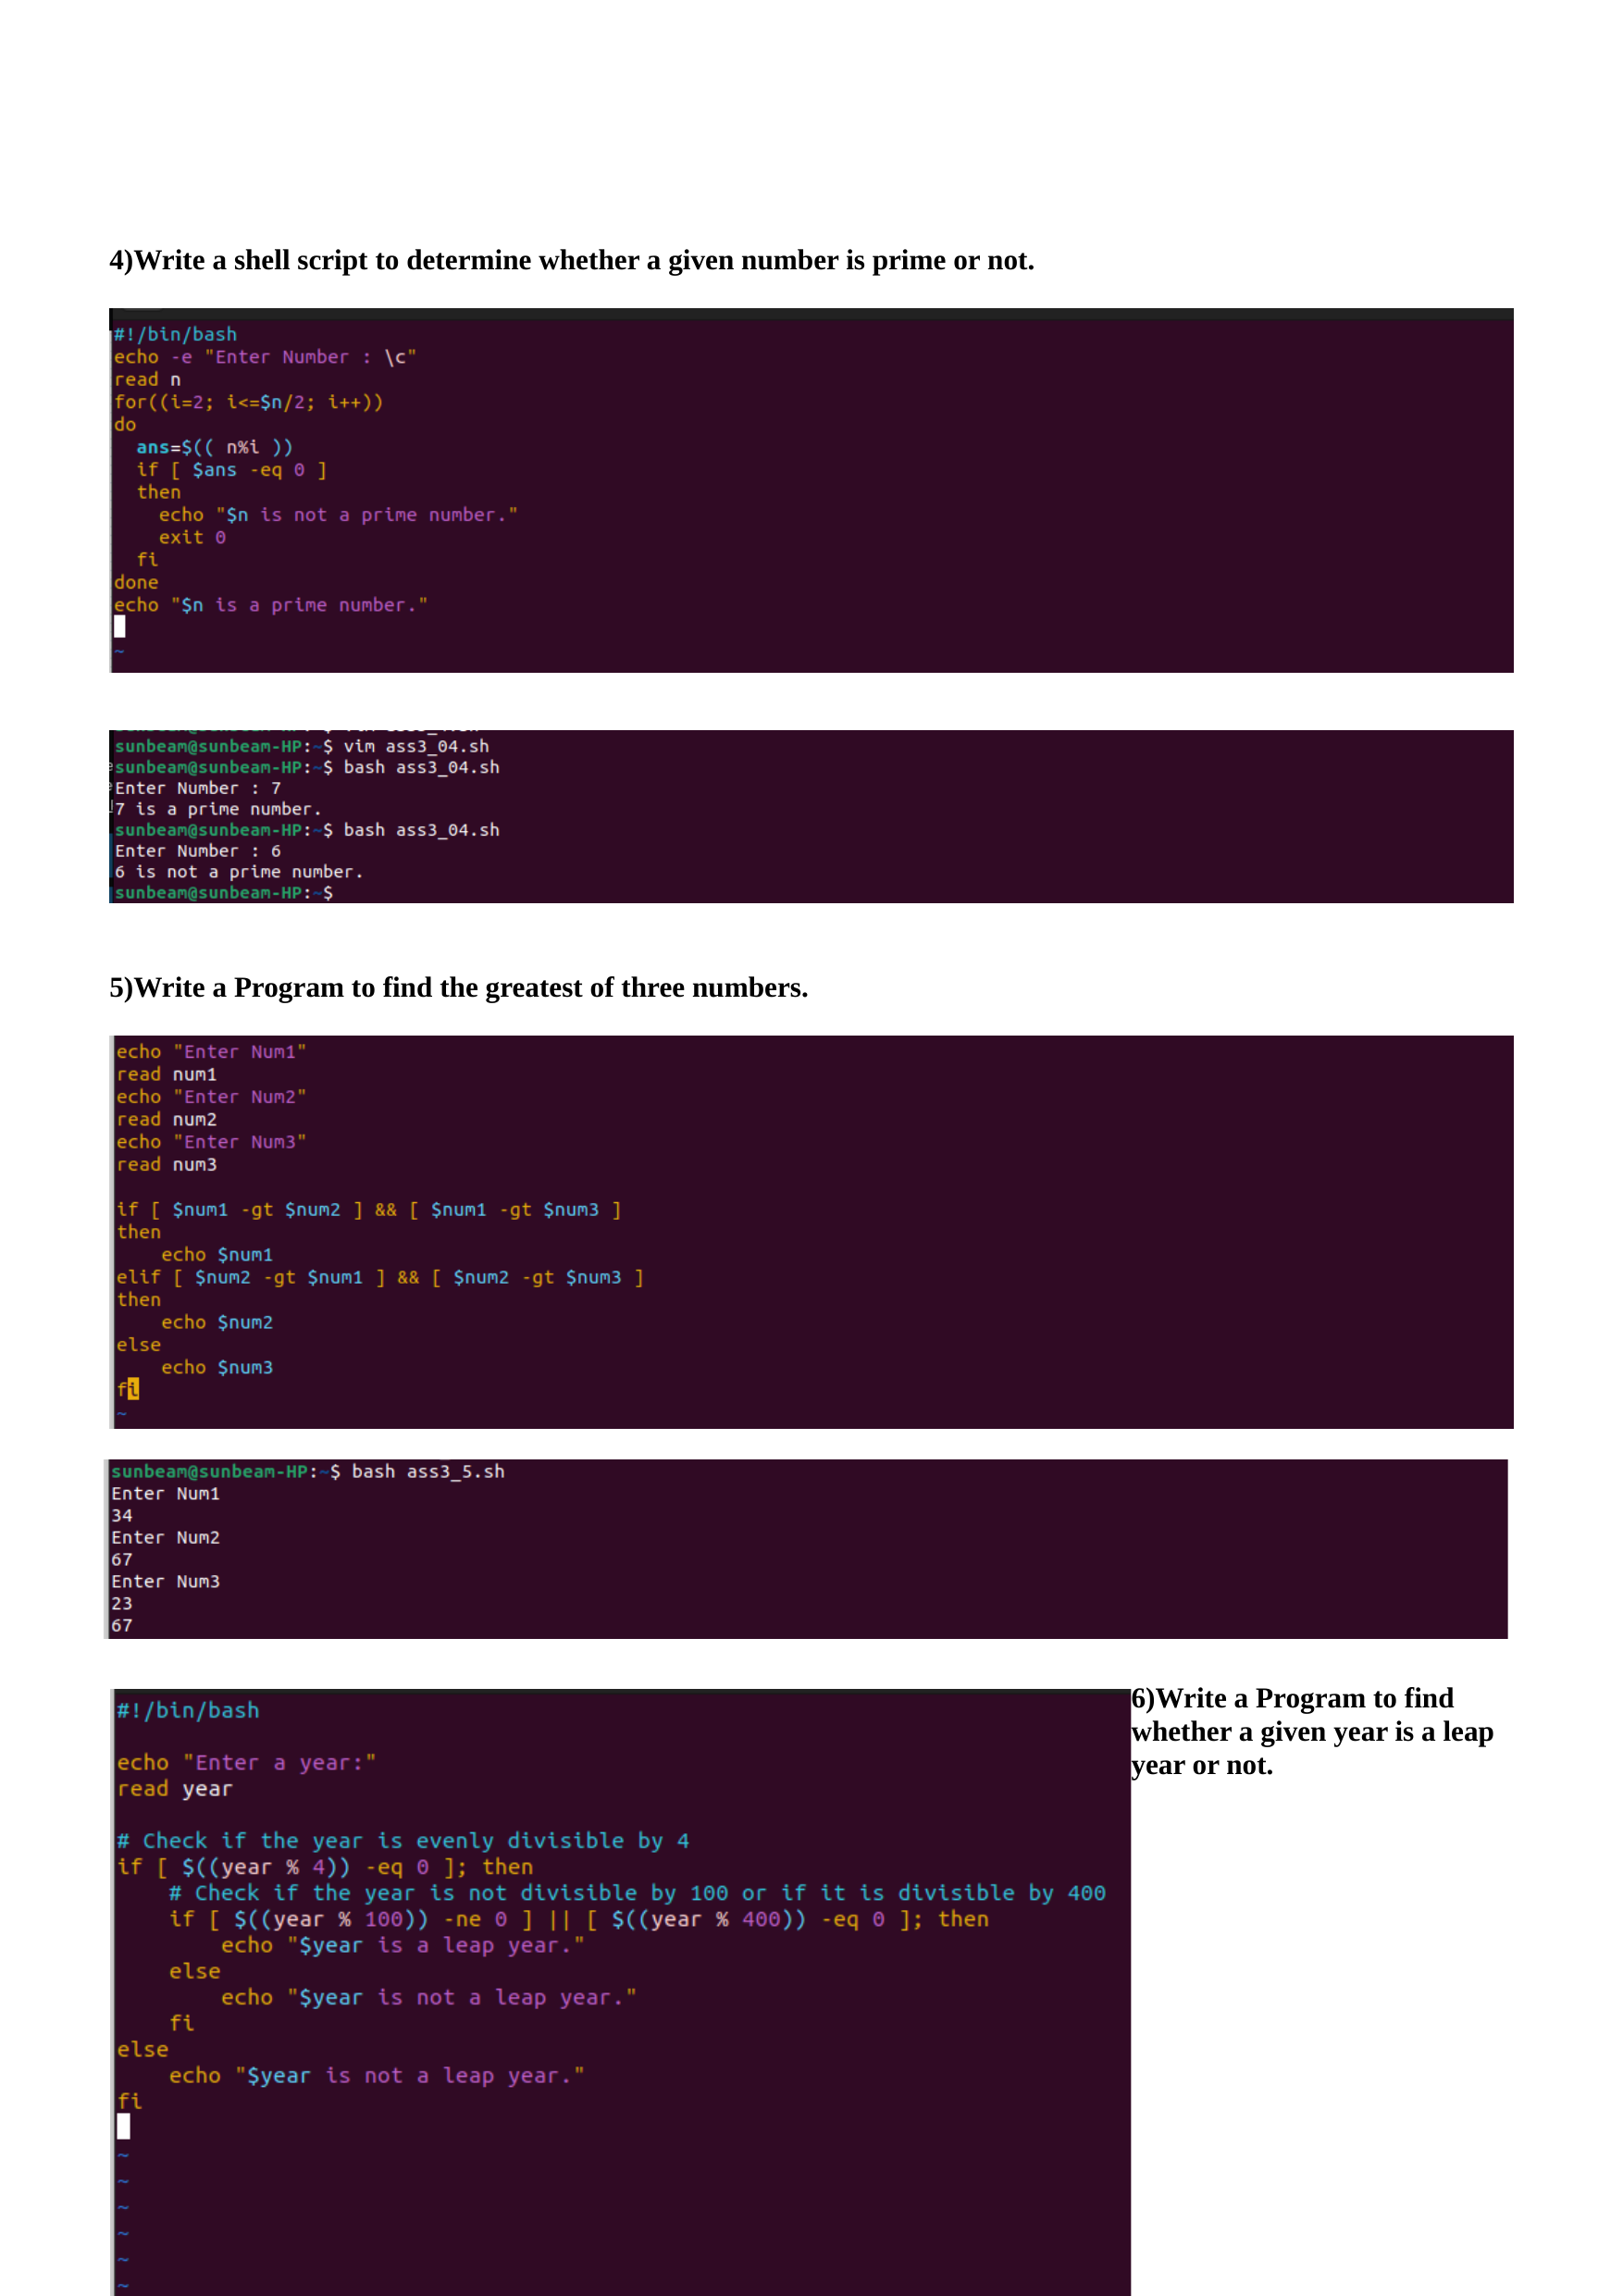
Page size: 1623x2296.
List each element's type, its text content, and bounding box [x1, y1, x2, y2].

text 6)Write a Program to find whether a given year is a leap year or not. [109, 1681, 1514, 1781]
text 4)Write a shell script to determine whether a given number is prime or not. [109, 242, 1514, 276]
text 5)Write a Program to find the greatest of three numbers. [109, 970, 1514, 1003]
